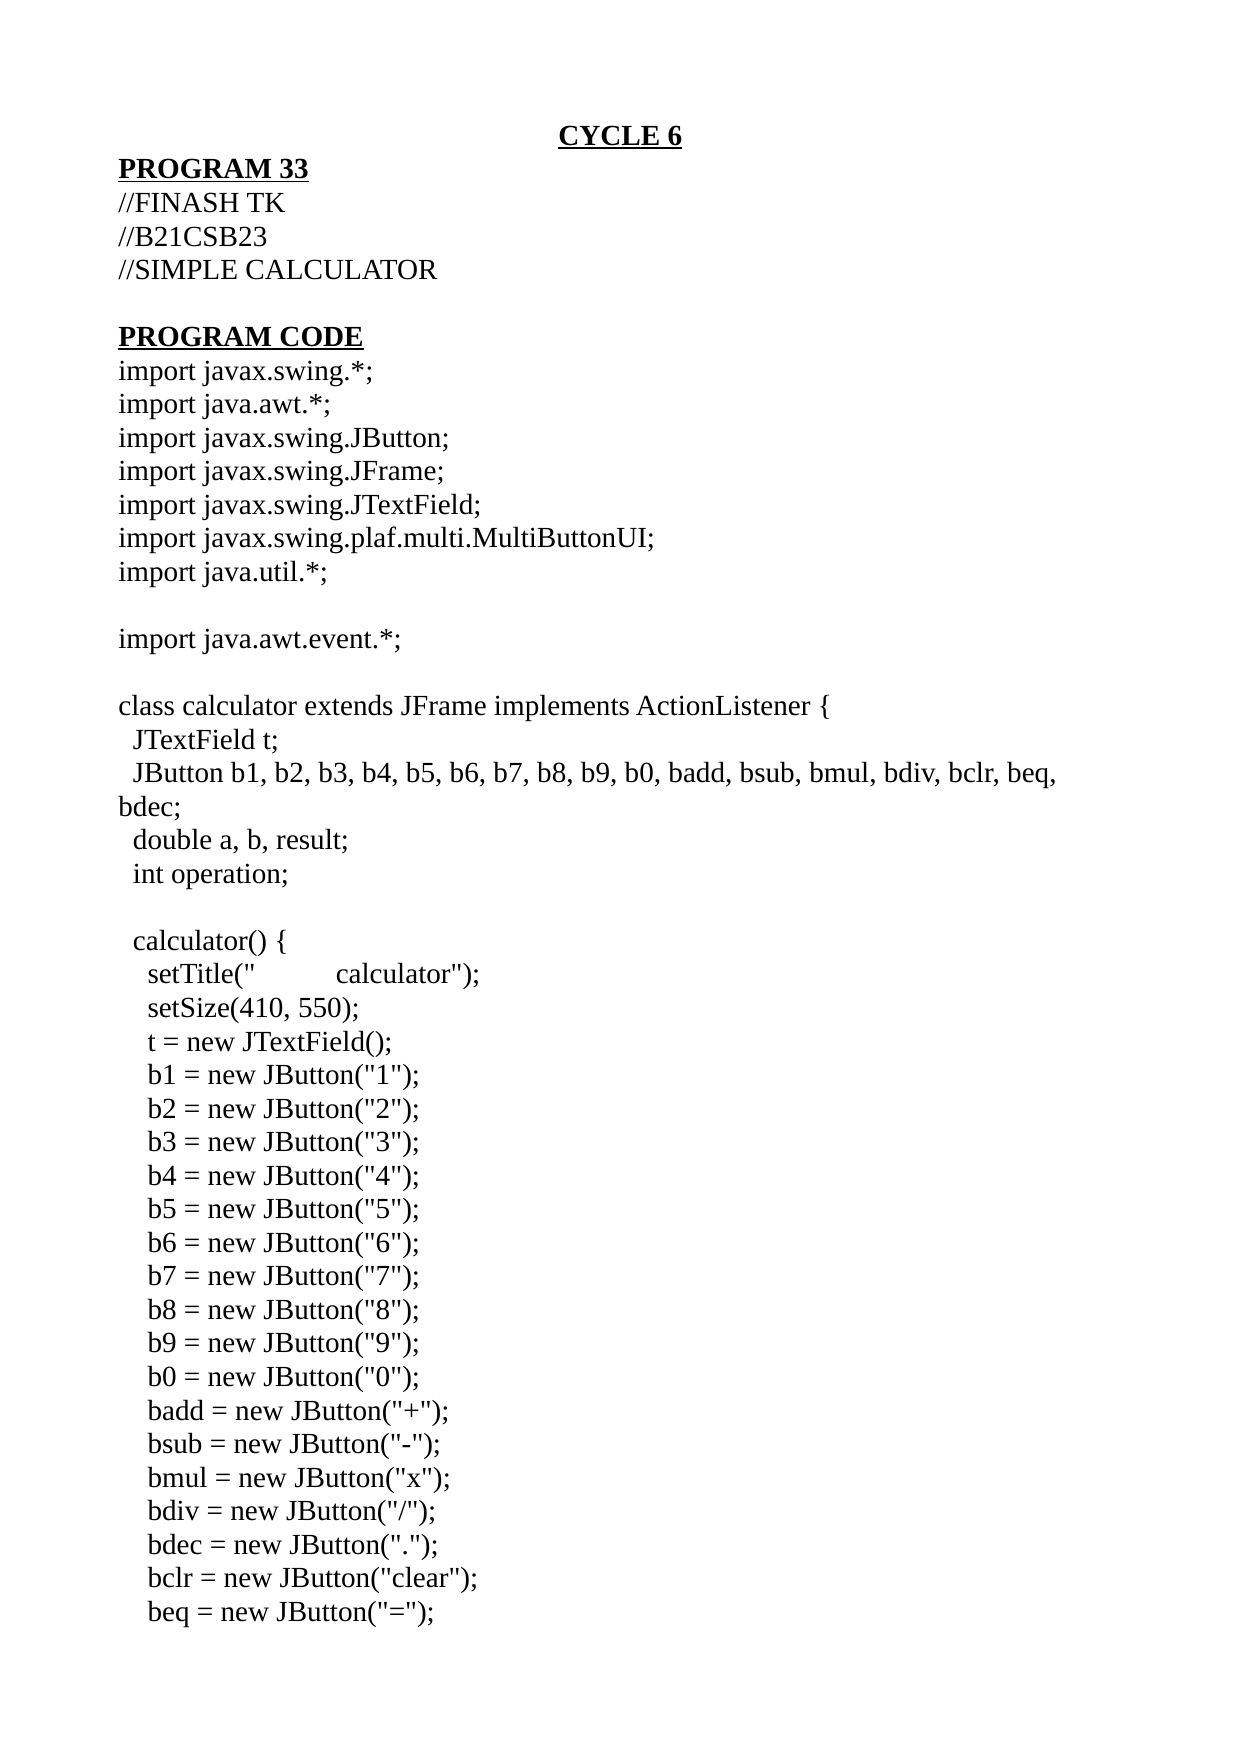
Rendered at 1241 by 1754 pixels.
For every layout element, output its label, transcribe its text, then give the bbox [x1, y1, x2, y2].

text b1 = new JButton("1"); [118, 1057, 1122, 1091]
text b8 = new JButton("8"); [118, 1292, 1122, 1326]
text import java.awt.*; [118, 386, 1122, 420]
text setSize(410, 550); [118, 990, 1122, 1024]
text b5 = new JButton("5"); [118, 1191, 1122, 1225]
text //FINASH TK [118, 185, 1122, 219]
text class calculator extends JFrame implements ActionListener { [118, 688, 1122, 722]
text import javax.swing.plaf.multi.MultiButtonUI; [118, 521, 1122, 554]
text bmul = new JButton("x"); [118, 1460, 1122, 1493]
text //SIMPLE CALCULATOR [118, 252, 1122, 286]
text bdiv = new JButton("/"); [118, 1493, 1122, 1527]
text import java.util.*; [118, 554, 1122, 588]
text import java.awt.event.*; [118, 621, 1122, 655]
text b7 = new JButton("7"); [118, 1258, 1122, 1292]
text JTextField t; [118, 722, 1122, 755]
text b9 = new JButton("9"); [118, 1326, 1122, 1359]
text import javax.swing.JButton; [118, 420, 1122, 453]
text b4 = new JButton("4"); [118, 1158, 1122, 1191]
text //B21CSB23 [118, 219, 1122, 252]
text PROGRAM CODE [118, 319, 1122, 353]
text b0 = new JButton("0"); [118, 1359, 1122, 1393]
text b2 = new JButton("2"); [118, 1091, 1122, 1124]
text import javax.swing.*; [118, 353, 1122, 386]
text bclr = new JButton("clear"); [118, 1560, 1122, 1594]
text CYCLE 6 [118, 118, 1122, 152]
text PROGRAM 33 [118, 152, 1122, 185]
text badd = new JButton("+"); [118, 1393, 1122, 1426]
text b3 = new JButton("3"); [118, 1124, 1122, 1158]
text bdec = new JButton("."); [118, 1527, 1122, 1560]
text int operation; [118, 856, 1122, 889]
text t = new JTextField(); [118, 1024, 1122, 1057]
text JButton b1, b2, b3, b4, b5, b6, b7, b8, b9, b0, badd, bsub, bmul, bdiv, bclr, beq, bdec; [118, 755, 1122, 822]
text import javax.swing.JFrame; [118, 453, 1122, 487]
text b6 = new JButton("6"); [118, 1225, 1122, 1258]
text double a, b, result; [118, 822, 1122, 856]
text setTitle(" calculator"); [118, 957, 1122, 990]
text bsub = new JButton("-"); [118, 1426, 1122, 1460]
text import javax.swing.JTextField; [118, 487, 1122, 521]
text calculator() { [118, 923, 1122, 957]
text beq = new JButton("="); [118, 1594, 1122, 1627]
